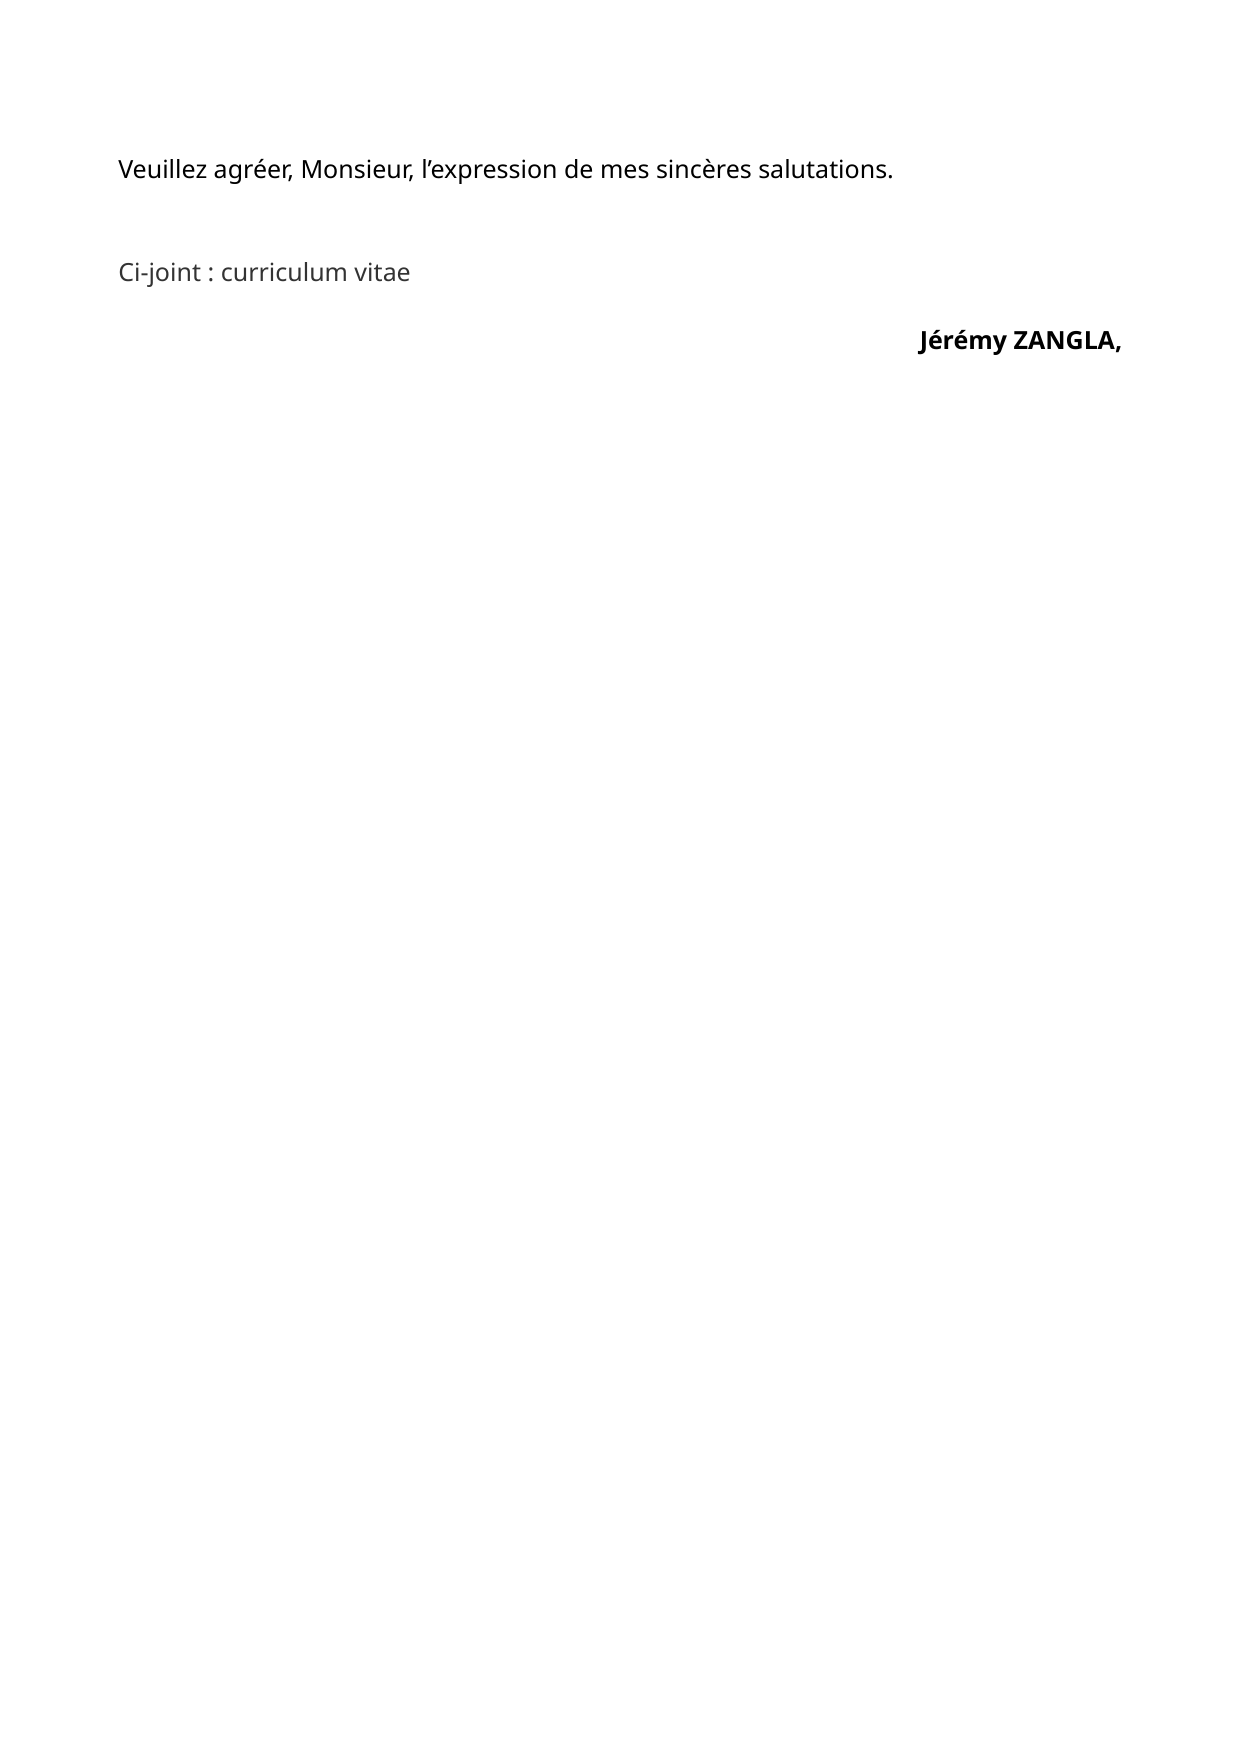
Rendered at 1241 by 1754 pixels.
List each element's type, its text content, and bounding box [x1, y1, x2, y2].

text Jérémy ZANGLA, [118, 322, 1122, 357]
text Veuillez agréer, Monsieur, l’expression de mes sincères salutations. [118, 118, 1122, 186]
text Ci-joint : curriculum vitae [118, 254, 1122, 288]
